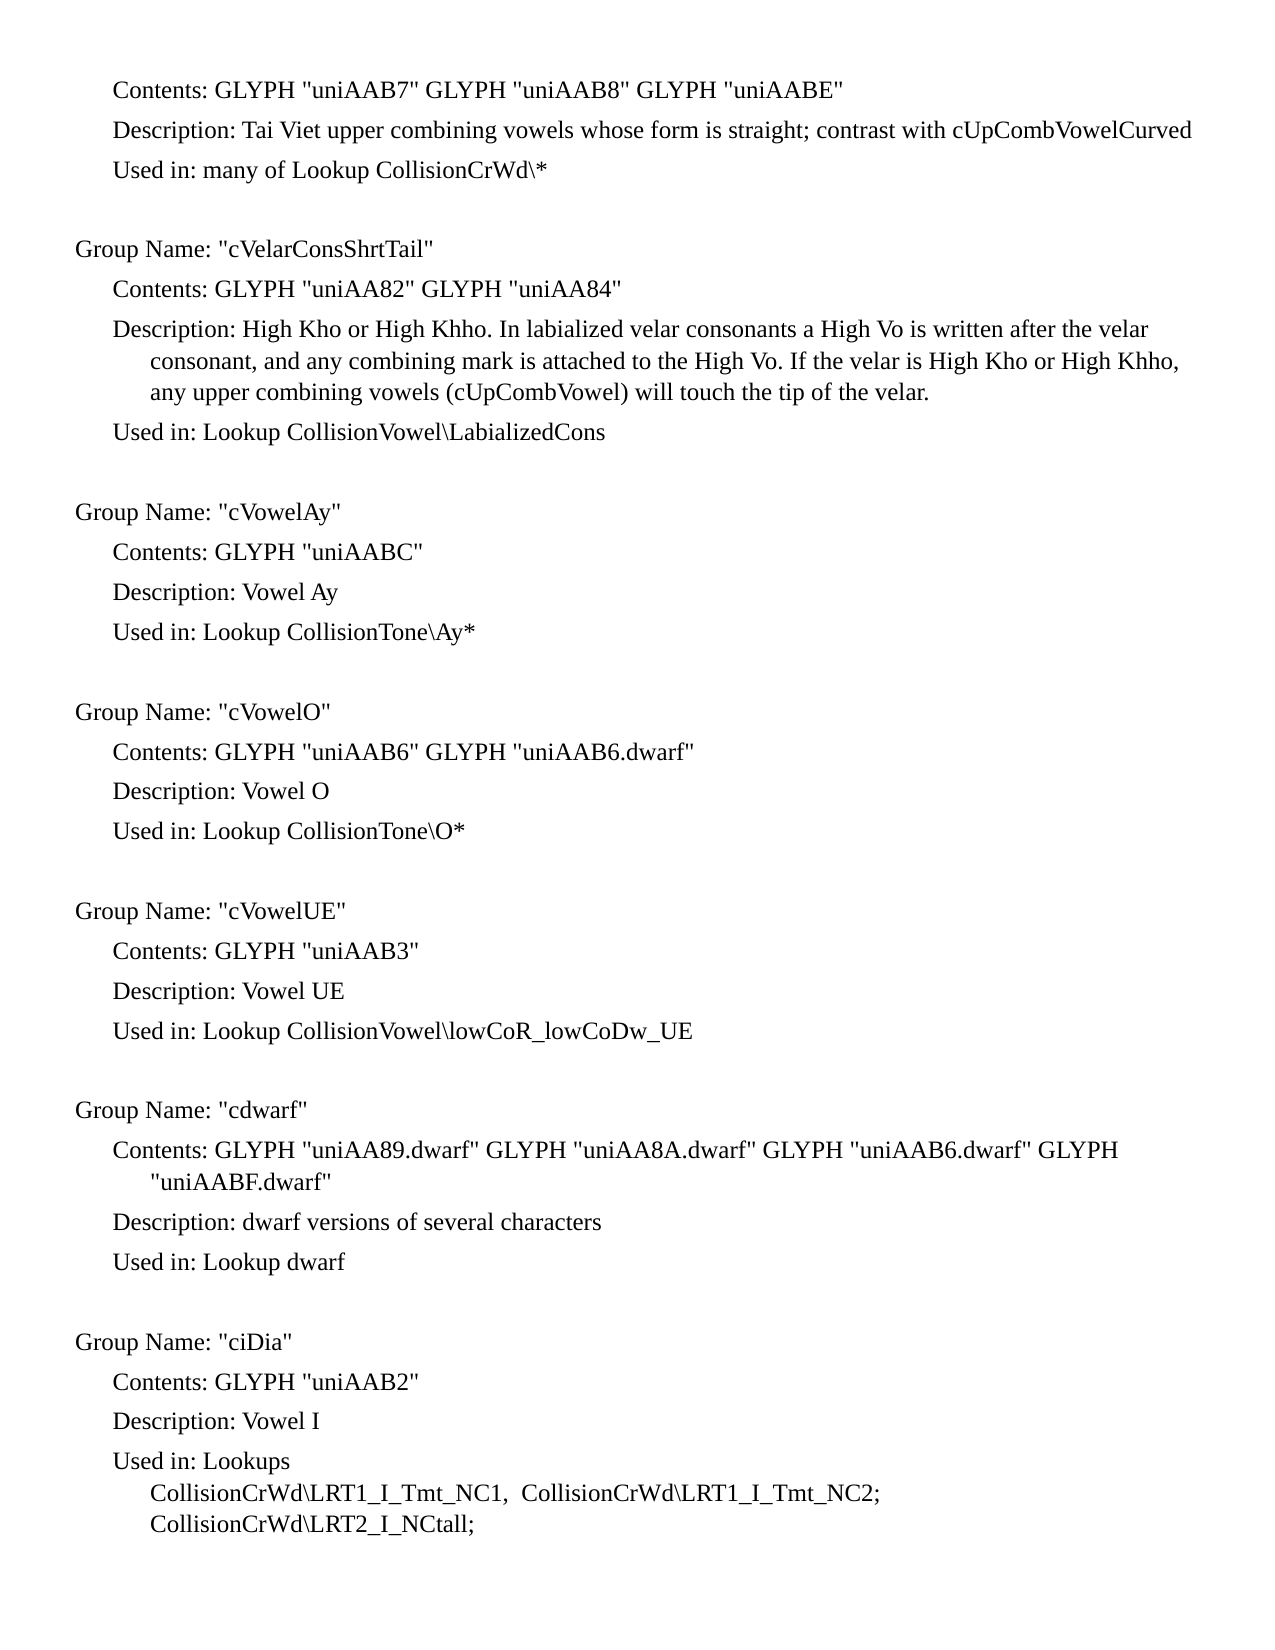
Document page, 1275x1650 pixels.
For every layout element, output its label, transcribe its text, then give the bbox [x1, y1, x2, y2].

text Description: High Kho or High Khho. In labialized velar consonants a High Vo is written after the velar consonant, and any combining mark is attached to the High Vo. If the velar is High Kho or High Khho, any upper combining vowels (cUpCombVowel) will touch the tip of the velar. [112, 314, 1200, 406]
text Contents: GLYPH "uniAAB7" GLYPH "uniAAB8" GLYPH "uniAABE" [112, 75, 1200, 104]
text Description: Vowel UE [112, 976, 1200, 1005]
text Contents: GLYPH "uniAABC" [112, 537, 1200, 566]
text Description: Vowel Ay [112, 577, 1200, 606]
text Used in: Lookup CollisionVowel\LabializedCons [112, 417, 1200, 446]
text Contents: GLYPH "uniAAB3" [112, 936, 1200, 965]
text Contents: GLYPH "uniAAB6" GLYPH "uniAAB6.dwarf" [112, 737, 1200, 765]
text Group Name: "cVowelAy" [75, 497, 1200, 526]
text Used in: Lookup CollisionTone\Ay* [112, 617, 1200, 646]
text Used in: many of Lookup CollisionCrWd\* [112, 155, 1200, 183]
text Group Name: "ciDia" [75, 1327, 1200, 1355]
text Group Name: "cVelarConsShrtTail" [75, 234, 1200, 263]
text Description: dwarf versions of several characters [112, 1207, 1200, 1236]
text Used in: Lookup CollisionVowel\lowCoR_lowCoDw_UE [112, 1016, 1200, 1044]
text Description: Vowel I [112, 1406, 1200, 1435]
text Used in: Lookup CollisionTone\O* [112, 816, 1200, 845]
text Used in: Lookups CollisionCrWd\LRT1_I_Tmt_NC1, CollisionCrWd\LRT1_I_Tmt_NC2; CollisionCrWd\LRT2_I_NCtall; [112, 1446, 1200, 1538]
text Used in: Lookup dwarf [112, 1247, 1200, 1276]
text Contents: GLYPH "uniAAB2" [112, 1367, 1200, 1395]
text Description: Vowel O [112, 776, 1200, 805]
text Group Name: "cVowelO" [75, 697, 1200, 725]
text Group Name: "cdwarf" [75, 1096, 1200, 1124]
text Contents: GLYPH "uniAA89.dwarf" GLYPH "uniAA8A.dwarf" GLYPH "uniAAB6.dwarf" GLYPH "uniAABF.dwarf" [112, 1136, 1200, 1196]
text Group Name: "cVowelUE" [75, 896, 1200, 925]
text Description: Tai Viet upper combining vowels whose form is straight; contrast with cUpCombVowelCurved [112, 115, 1200, 144]
text Contents: GLYPH "uniAA82" GLYPH "uniAA84" [112, 274, 1200, 303]
